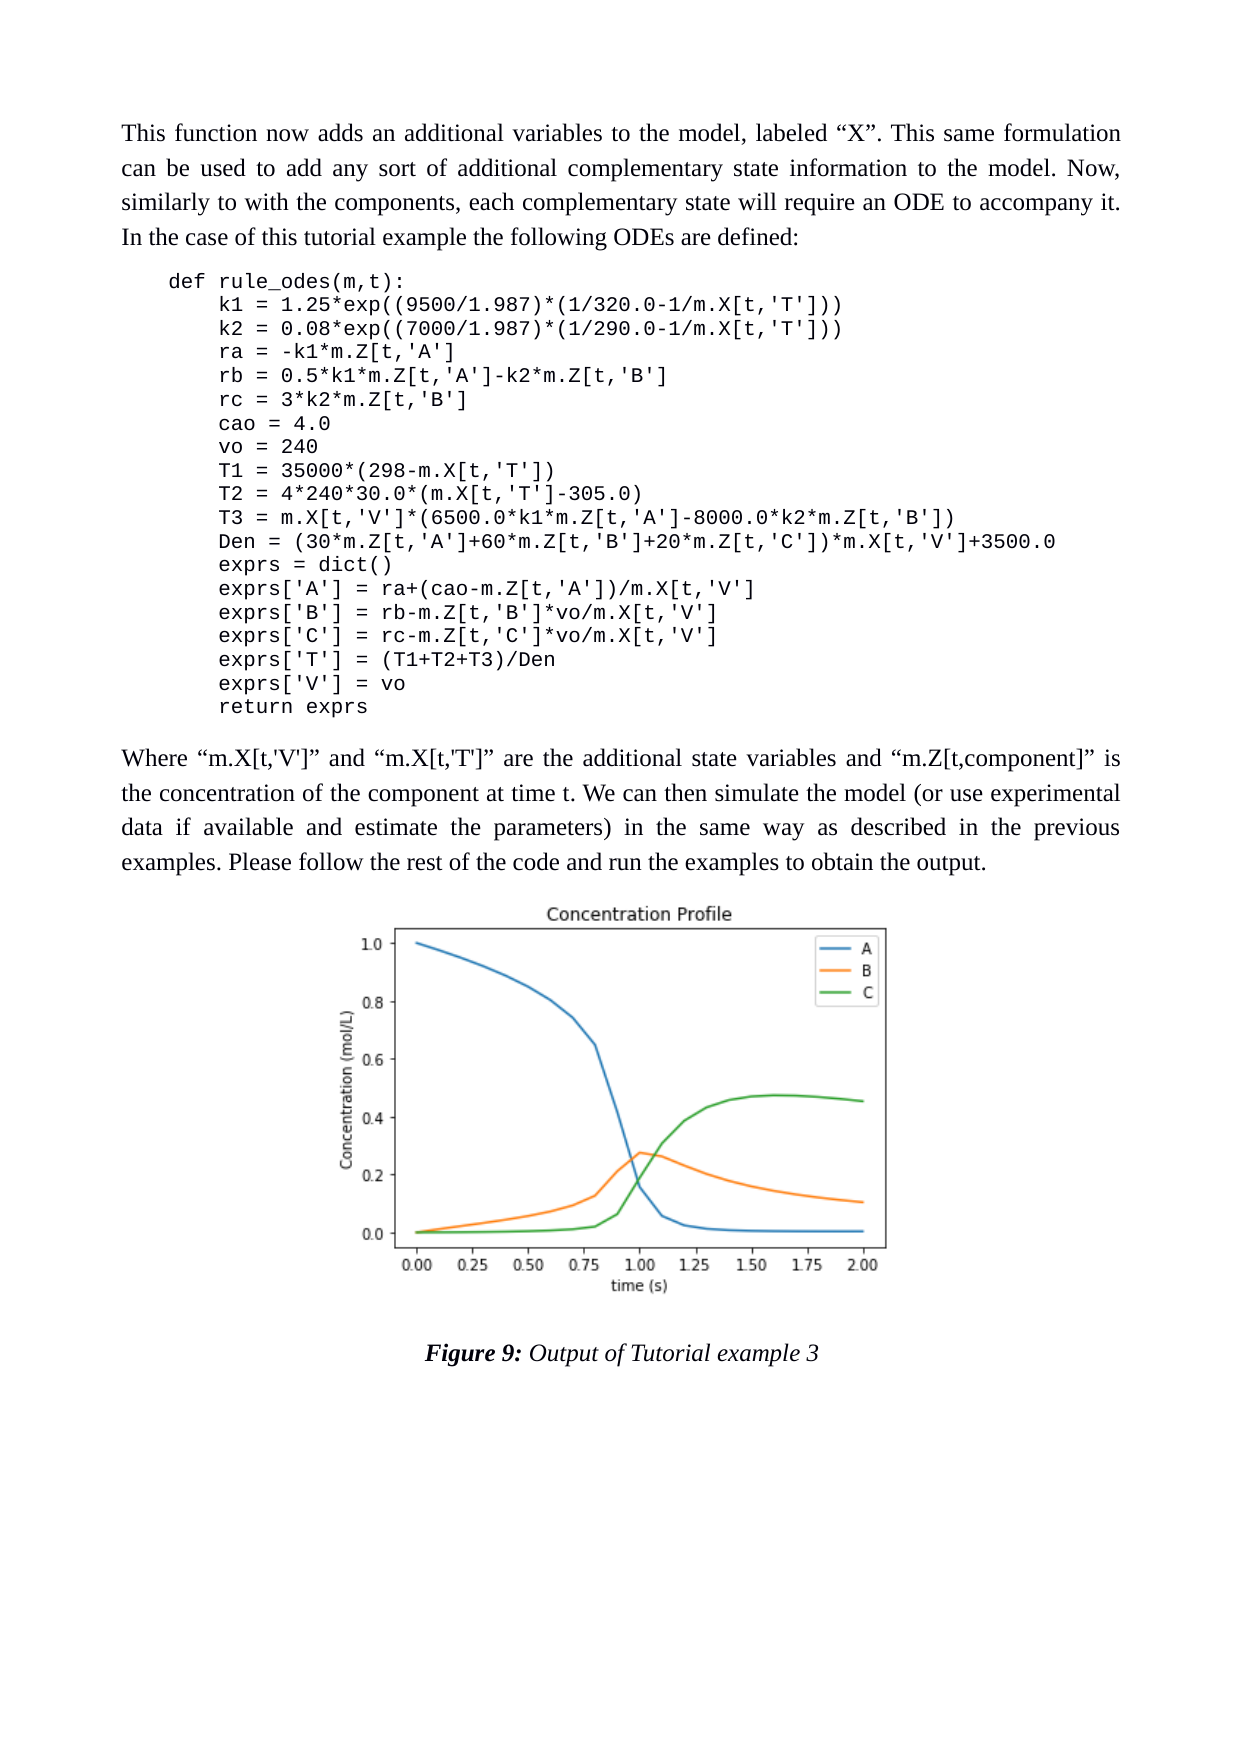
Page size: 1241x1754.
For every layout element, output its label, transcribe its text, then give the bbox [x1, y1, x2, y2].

text def rule_odes(m,t): [118, 271, 1116, 294]
text exprs['B'] = rb-m.Z[t,'B']*vo/m.X[t,'V'] [118, 602, 1116, 625]
text exprs['A'] = ra+(cao-m.Z[t,'A'])/m.X[t,'V'] [118, 578, 1116, 602]
text exprs['T'] = (T1+T2+T3)/Den [118, 649, 1116, 673]
text exprs['C'] = rc-m.Z[t,'C']*vo/m.X[t,'V'] [118, 625, 1116, 649]
text T1 = 35000*(298-m.X[t,'T']) [118, 460, 1116, 483]
text cao = 4.0 [118, 412, 1116, 436]
text exprs = dict() [118, 554, 1116, 578]
picture [330, 896, 900, 1303]
text Figure 9: Output of Tutorial example 3 [121, 1338, 1122, 1366]
text exprs['V'] = vo [118, 673, 1116, 696]
text Where “m.X[t,'V']” and “m.X[t,'T']” are the additional state variables and “m.Z[t,component]” is the concentration of the component at time t. We can then simulate the model (or use experimental data if available and estimate the parameters) in the same way as described in the previous examples. Please follow the rest of the code and run the examples to obtain the output. [121, 743, 1122, 876]
text k1 = 1.25*exp((9500/1.987)*(1/320.0-1/m.X[t,'T'])) [118, 294, 1116, 318]
text k2 = 0.08*exp((7000/1.987)*(1/290.0-1/m.X[t,'T'])) [118, 318, 1116, 342]
text return exprs [118, 696, 1116, 720]
text vo = 240 [118, 436, 1116, 460]
text T3 = m.X[t,'V']*(6500.0*k1*m.Z[t,'A']-8000.0*k2*m.Z[t,'B']) [118, 507, 1116, 531]
text T2 = 4*240*30.0*(m.X[t,'T']-305.0) [118, 483, 1116, 507]
text rc = 3*k2*m.Z[t,'B'] [118, 389, 1116, 412]
text ra = -k1*m.Z[t,'A'] [118, 342, 1116, 365]
text Den = (30*m.Z[t,'A']+60*m.Z[t,'B']+20*m.Z[t,'C'])*m.X[t,'V']+3500.0 [118, 531, 1116, 554]
text This function now adds an additional variables to the model, labeled “X”. This same formulation can be used to add any sort of additional complementary state information to the model. Now, similarly to with the components, each complementary state will require an ODE to accompany it. In the case of this tutorial example the following ODEs are defined: [121, 118, 1122, 250]
text rb = 0.5*k1*m.Z[t,'A']-k2*m.Z[t,'B'] [118, 365, 1116, 389]
